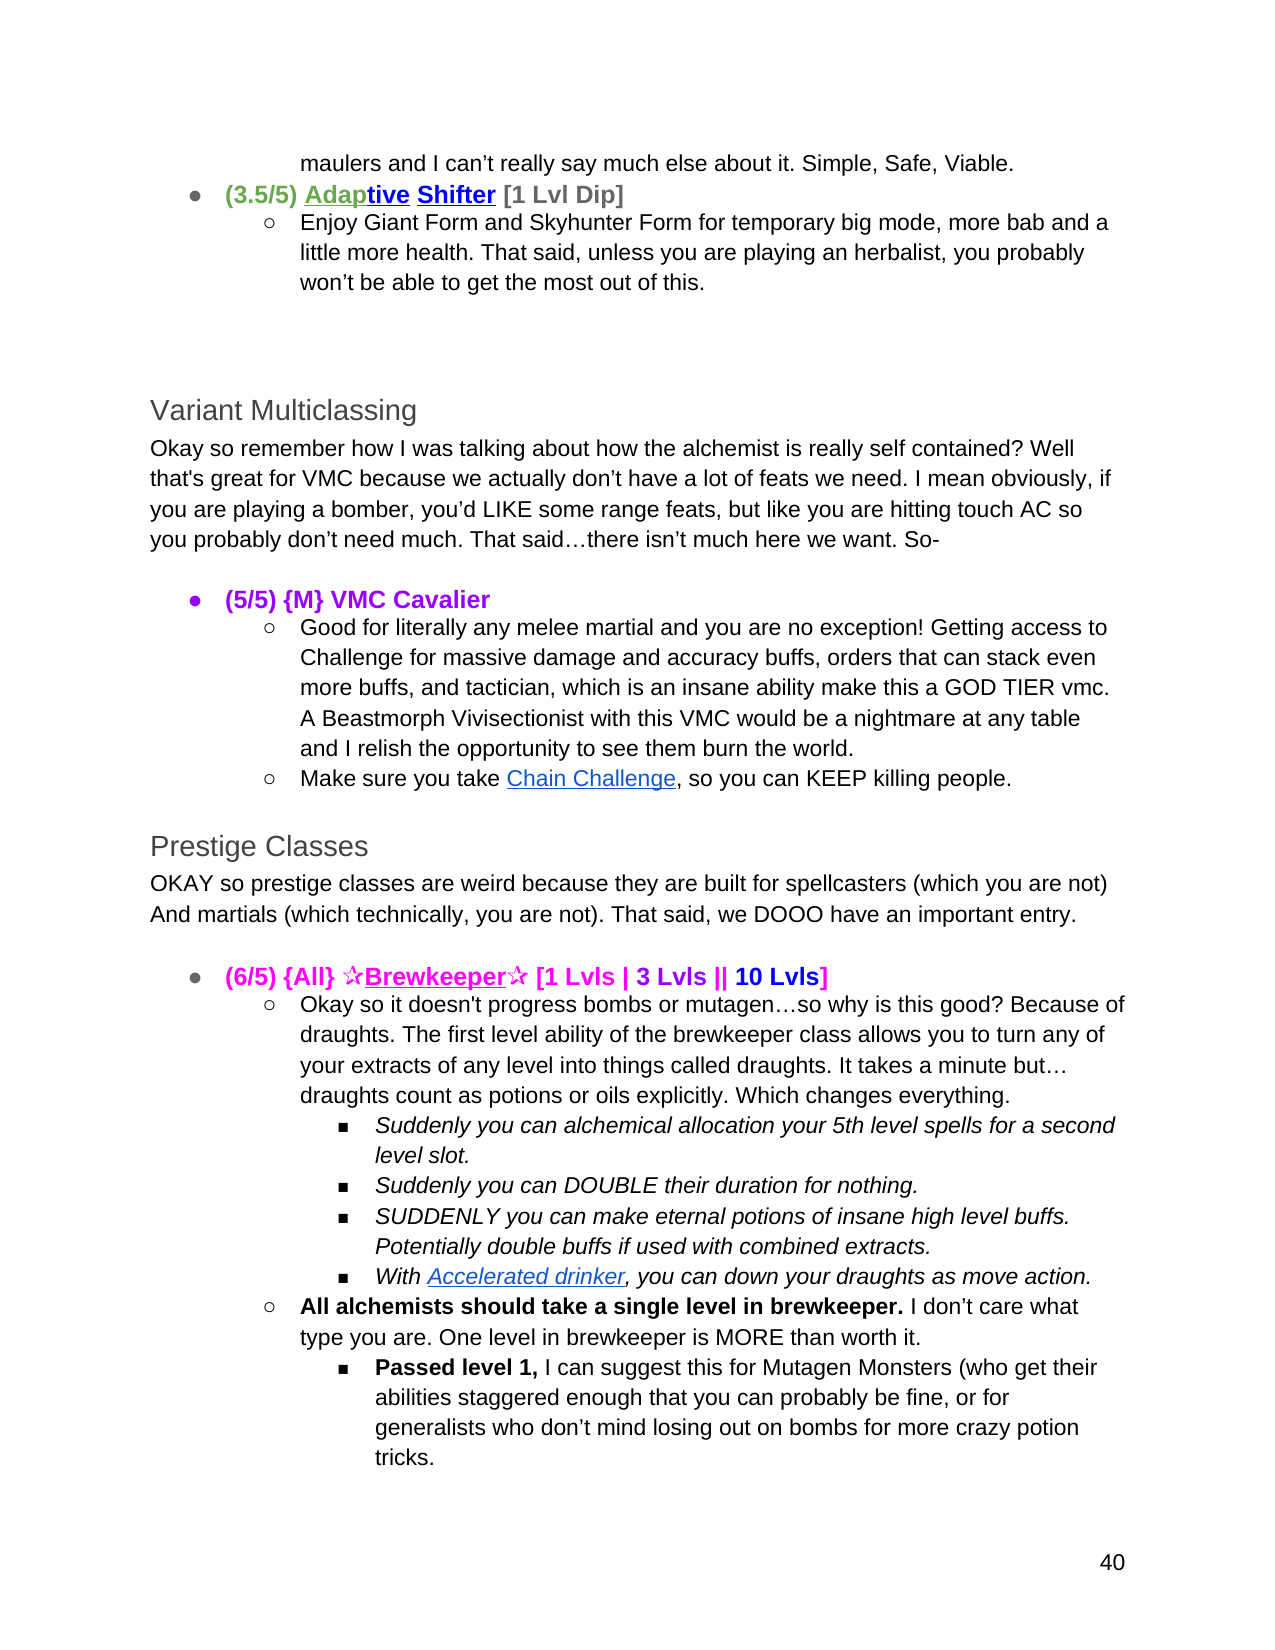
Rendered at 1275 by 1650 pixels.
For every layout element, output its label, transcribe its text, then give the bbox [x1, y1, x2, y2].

text Okay so remember how I was talking about how the alchemist is really self contained? Well that's great for VMC because we actually don’t have a lot of feats we need. I mean obviously, if you are playing a bomber, you’d LIKE some range feats, but like you are hitting touch AC so you probably don’t need much. That said…there isn’t much here we want. So- [150, 435, 1125, 552]
subtitle Variant Multiclassing [150, 393, 1125, 427]
subtitle (5/5) {M} VMC Cavalier [187, 585, 1125, 614]
list Enjoy Giant Form and Skyhunter Form for temporary big mode, more bab and a little more health. That said, unless you are playing an herbalist, you probably won’t be able to get the most out of this. [262, 209, 1125, 296]
list Make sure you take Chain Challenge, so you can KEEP killing people. [262, 765, 1125, 791]
list Okay so it doesn't progress bombs or mutagen…so why is this good? Because of draughts. The first level ability of the brewkeeper class allows you to turn any of your extracts of any level into things called draughts. It takes a minute but…draughts count as potions or oils explicitly. Which changes everything. [262, 991, 1125, 1108]
list With Accelerated drinker, you can down your draughts as move action. [337, 1263, 1125, 1289]
list Suddenly you can alchemical allocation your 5th level spells for a second level slot. [337, 1112, 1125, 1169]
list SUDDENLY you can make eternal potions of insane high level buffs. Potentially double buffs if used with combined extracts. [337, 1203, 1125, 1259]
subtitle Prestige Classes [150, 828, 1125, 862]
list Good for literally any melee martial and you are no exception! Getting access to Challenge for massive damage and accuracy buffs, orders that can stack even more buffs, and tactician, which is an insane ability make this a GOD TIER vmc. A Beastmorph Vivisectionist with this VMC would be a nightmare at any table and I relish the opportunity to see them burn the world. [262, 614, 1125, 761]
subtitle (6/5) {All} ✰Brewkeeper✰ [1 Lvls | 3 Lvls || 10 Lvls] [187, 960, 1125, 991]
list Passed level 1, I can suggest this for Mutagen Monsters (who get their abilities staggered enough that you can probably be fine, or for generalists who don’t mind losing out on bombs for more crazy potion tricks. [337, 1354, 1125, 1471]
list maulers and I can’t really say much else about it. Simple, Safe, Viable. [262, 150, 1125, 176]
list Suddenly you can DOUBLE their duration for nothing. [337, 1172, 1125, 1199]
text OKAY so prestige classes are weird because they are built for spellcasters (which you are not) And martials (which technically, you are not). That said, we DOOO have an important entry. [150, 870, 1125, 927]
subtitle (3.5/5) Adaptive Shifter [1 Lvl Dip] [187, 180, 1125, 209]
list All alchemists should take a single level in brewkeeper. I don’t care what type you are. One level in brewkeeper is MORE than worth it. [262, 1293, 1125, 1350]
